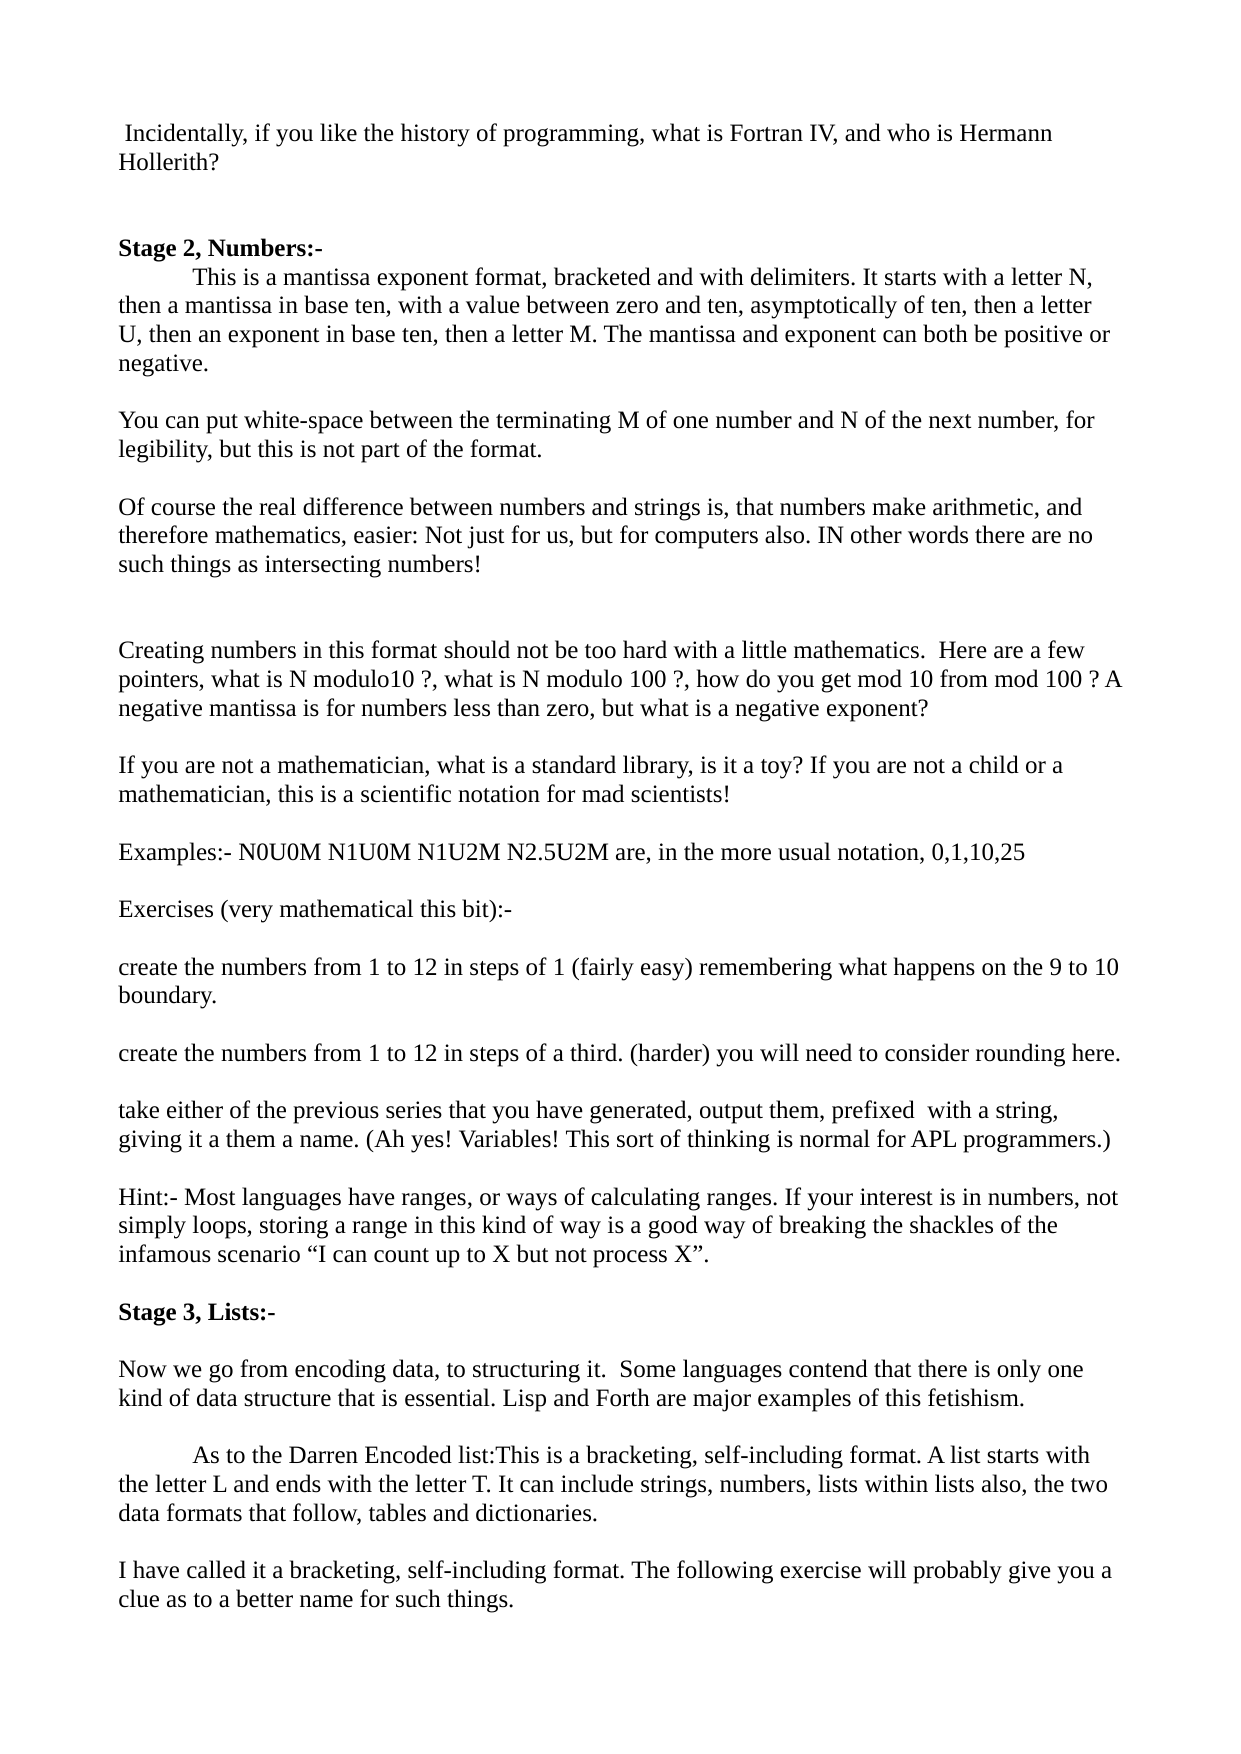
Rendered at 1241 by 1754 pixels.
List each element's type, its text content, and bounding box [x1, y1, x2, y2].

text You can put white-space between the terminating M of one number and N of the next number, for legibility, but this is not part of the format. [118, 406, 1122, 463]
text Stage 2, Numbers:- [118, 233, 1122, 262]
text Creating numbers in this format should not be too hard with a little mathematics. Here are a few pointers, what is N modulo10 ?, what is N modulo 100 ?, how do you get mod 10 from mod 100 ? A negative mantissa is for numbers less than zero, but what is a negative exponent? [118, 636, 1122, 722]
text take either of the previous series that you have generated, output them, prefixed with a string, giving it a them a name. (Ah yes! Variables! This sort of thinking is normal for APL programmers.) [118, 1096, 1122, 1153]
text Stage 3, Lists:- [118, 1297, 1122, 1326]
text If you are not a mathematician, what is a standard library, is it a toy? If you are not a child or a mathematician, this is a scientific notation for mad scientists! [118, 751, 1122, 808]
text Exercises (very mathematical this bit):- [118, 894, 1122, 923]
text create the numbers from 1 to 12 in steps of a third. (harder) you will need to consider rounding here. [118, 1038, 1122, 1067]
text As to the Darren Encoded list:This is a bracketing, self-including format. A list starts with the letter L and ends with the letter T. It can include strings, numbers, lists within lists also, the two data formats that follow, tables and dictionaries. [118, 1441, 1122, 1527]
text create the numbers from 1 to 12 in steps of 1 (fairly easy) remembering what happens on the 9 to 10 boundary. [118, 952, 1122, 1009]
text I have called it a bracketing, self-including format. The following exercise will probably give you a clue as to a better name for such things. [118, 1556, 1122, 1613]
text Hint:- Most languages have ranges, or ways of calculating ranges. If your interest is in numbers, not simply loops, storing a range in this kind of way is a good way of breaking the shackles of the infamous scenario “I can count up to X but not process X”. [118, 1182, 1122, 1268]
text Incidentally, if you like the history of programming, what is Fortran IV, and who is Hermann Hollerith? [118, 118, 1122, 176]
text Of course the real difference between numbers and strings is, that numbers make arithmetic, and therefore mathematics, easier: Not just for us, but for computers also. IN other words there are no such things as intersecting numbers! [118, 492, 1122, 578]
text Now we go from encoding data, to structuring it. Some languages contend that there is only one kind of data structure that is essential. Lisp and Forth are major examples of this fetishism. [118, 1354, 1122, 1412]
text This is a mantissa exponent format, bracketed and with delimiters. It starts with a letter N, then a mantissa in base ten, with a value between zero and ten, asymptotically of ten, then a letter U, then an exponent in base ten, then a letter M. The mantissa and exponent can both be positive or negative. [118, 262, 1122, 377]
text Examples:- N0U0M N1U0M N1U2M N2.5U2M are, in the more usual notation, 0,1,10,25 [118, 837, 1122, 866]
